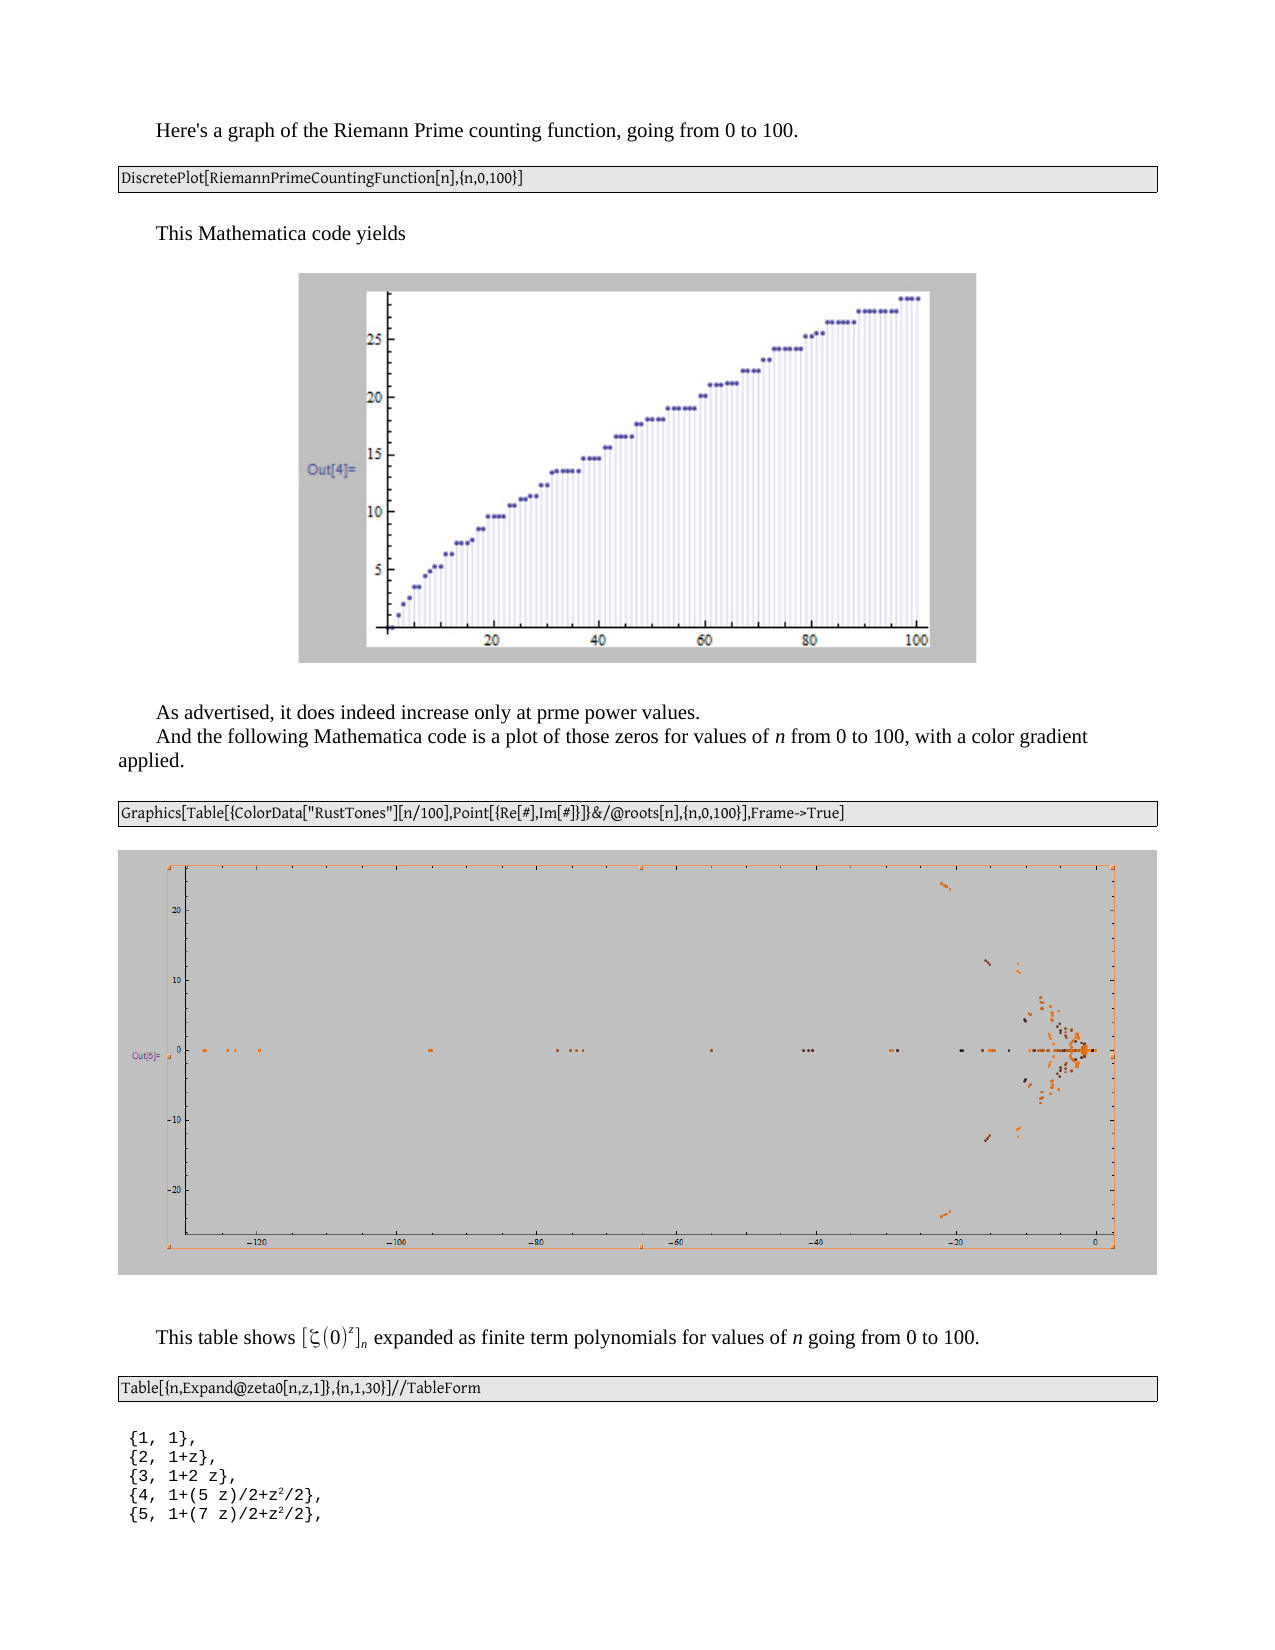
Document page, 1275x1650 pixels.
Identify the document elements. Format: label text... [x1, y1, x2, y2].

text Graphics[Table[{ColorData["RustTones"][n/100],Point[{Re[#],Im[#]}]}&/@roots[n],{n,0,100}],Frame->True] [119, 802, 1157, 826]
text Here's a graph of the Riemann Prime counting function, going from 0 to 100. [118, 118, 1157, 142]
text As advertised, it does indeed increase only at prme power values. [118, 700, 1157, 724]
text Table[{n,Expand@zeta0[n,z,1]},{n,1,30}]//TableForm [119, 1377, 1157, 1401]
picture [298, 273, 977, 663]
text DiscretePlot[RiemannPrimeCountingFunction[n],{n,0,100}] [119, 167, 1157, 192]
text {5, 1+(7 z)/2+z2/2}, [118, 1505, 1157, 1524]
text {3, 1+2 z}, [118, 1468, 1157, 1487]
text This Mathematica code yields [118, 221, 1157, 244]
text And the following Mathematica code is a plot of those zeros for values of n from 0 to 100, with a color gradient applied. [118, 724, 1157, 772]
picture [118, 850, 1157, 1275]
text {1, 1}, [118, 1430, 1157, 1449]
text {2, 1+z}, [118, 1449, 1157, 1468]
text {4, 1+(5 z)/2+z2/2}, [118, 1487, 1157, 1505]
text This table showsexpanded as finite term polynomials for values of n going from 0 to 100. [118, 1322, 1157, 1352]
